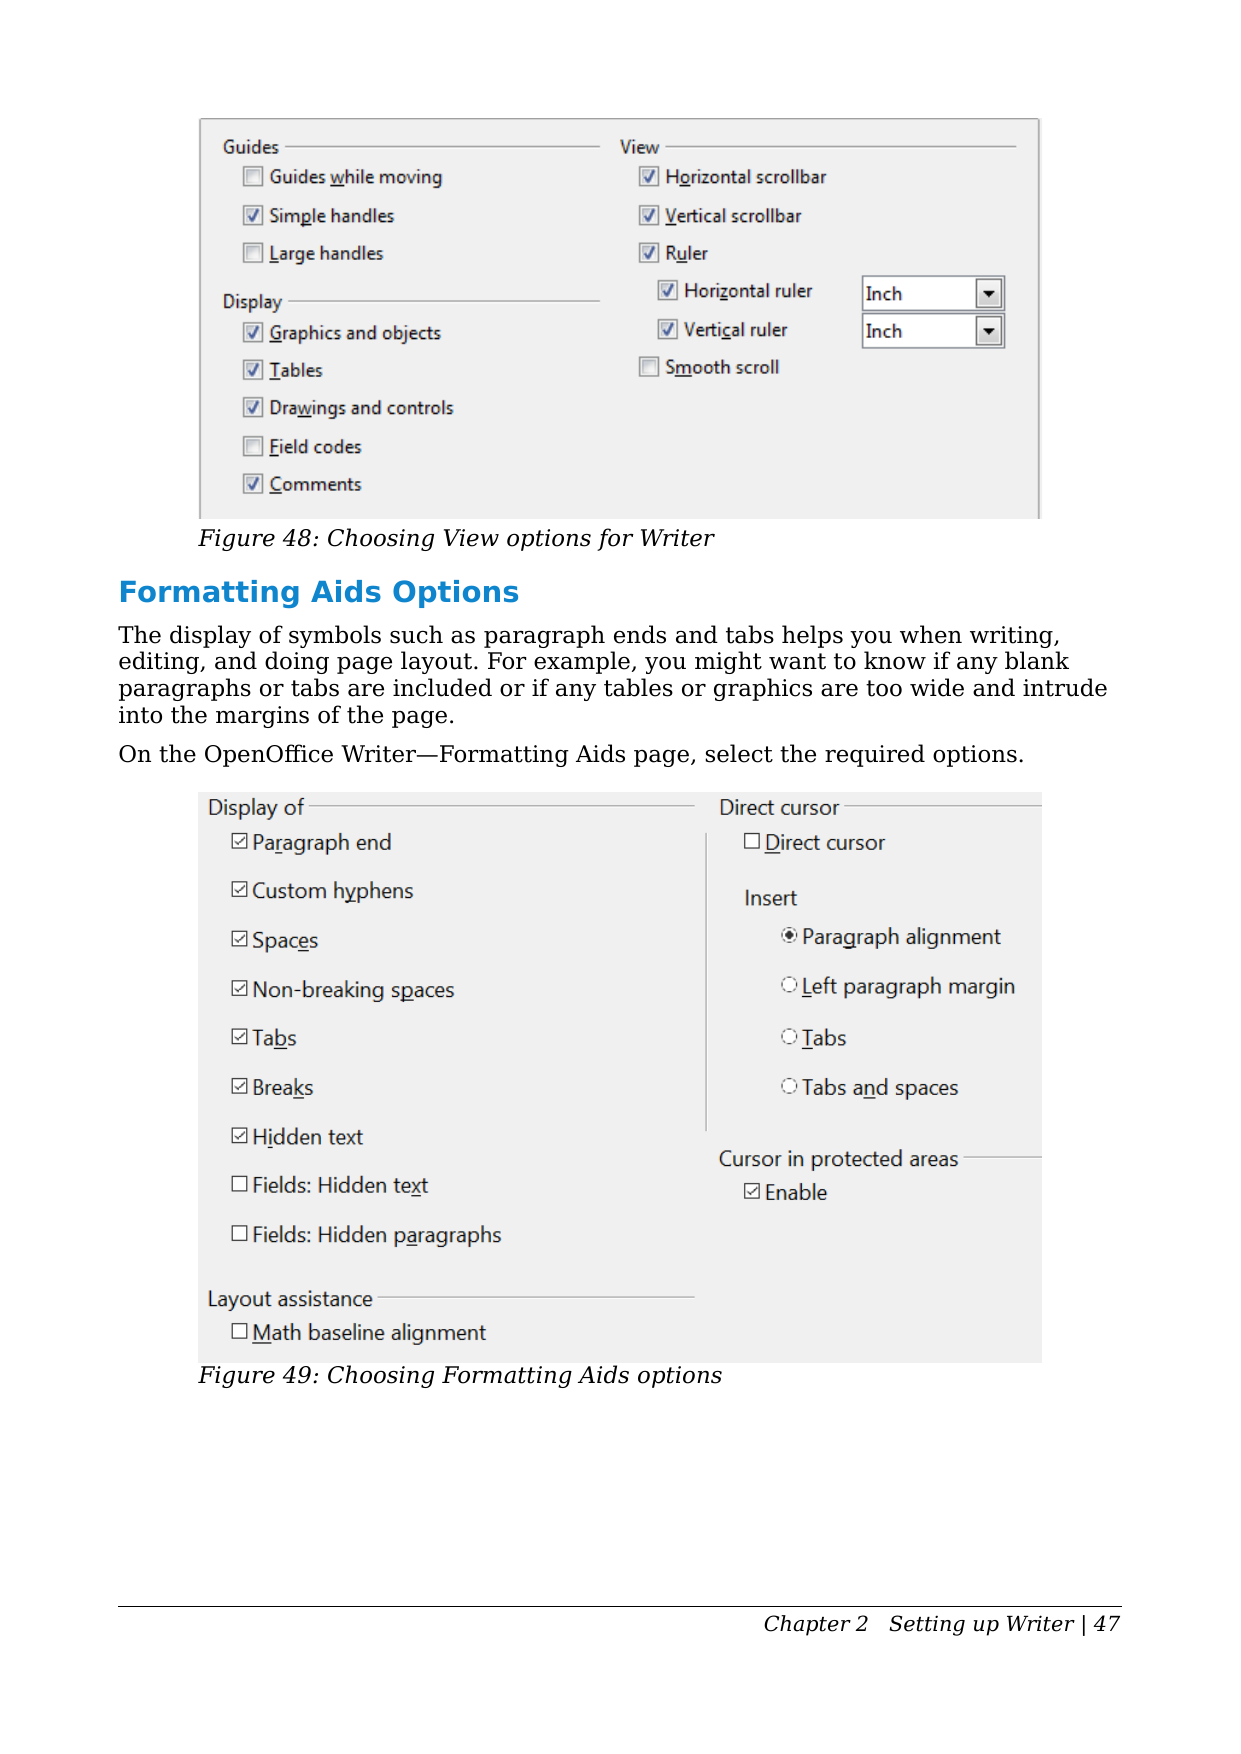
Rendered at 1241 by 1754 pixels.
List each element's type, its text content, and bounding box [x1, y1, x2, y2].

text The display of symbols such as paragraph ends and tabs helps you when writing, editing, and doing page layout. For example, you might want to know if any blank paragraphs or tabs are included or if any tables or graphics are too wide and intrude into the margins of the page. [118, 622, 1122, 728]
subtitle Formatting Aids Options [118, 576, 1122, 609]
picture [198, 792, 1042, 1363]
picture [198, 118, 1043, 519]
text On the OpenOffice Writer—Formatting Aids page, select the required options. [118, 741, 1122, 768]
text Figure 48: Choosing View options for Writer [198, 525, 1042, 551]
text Figure 49: Choosing Formatting Aids options [198, 1363, 1042, 1389]
